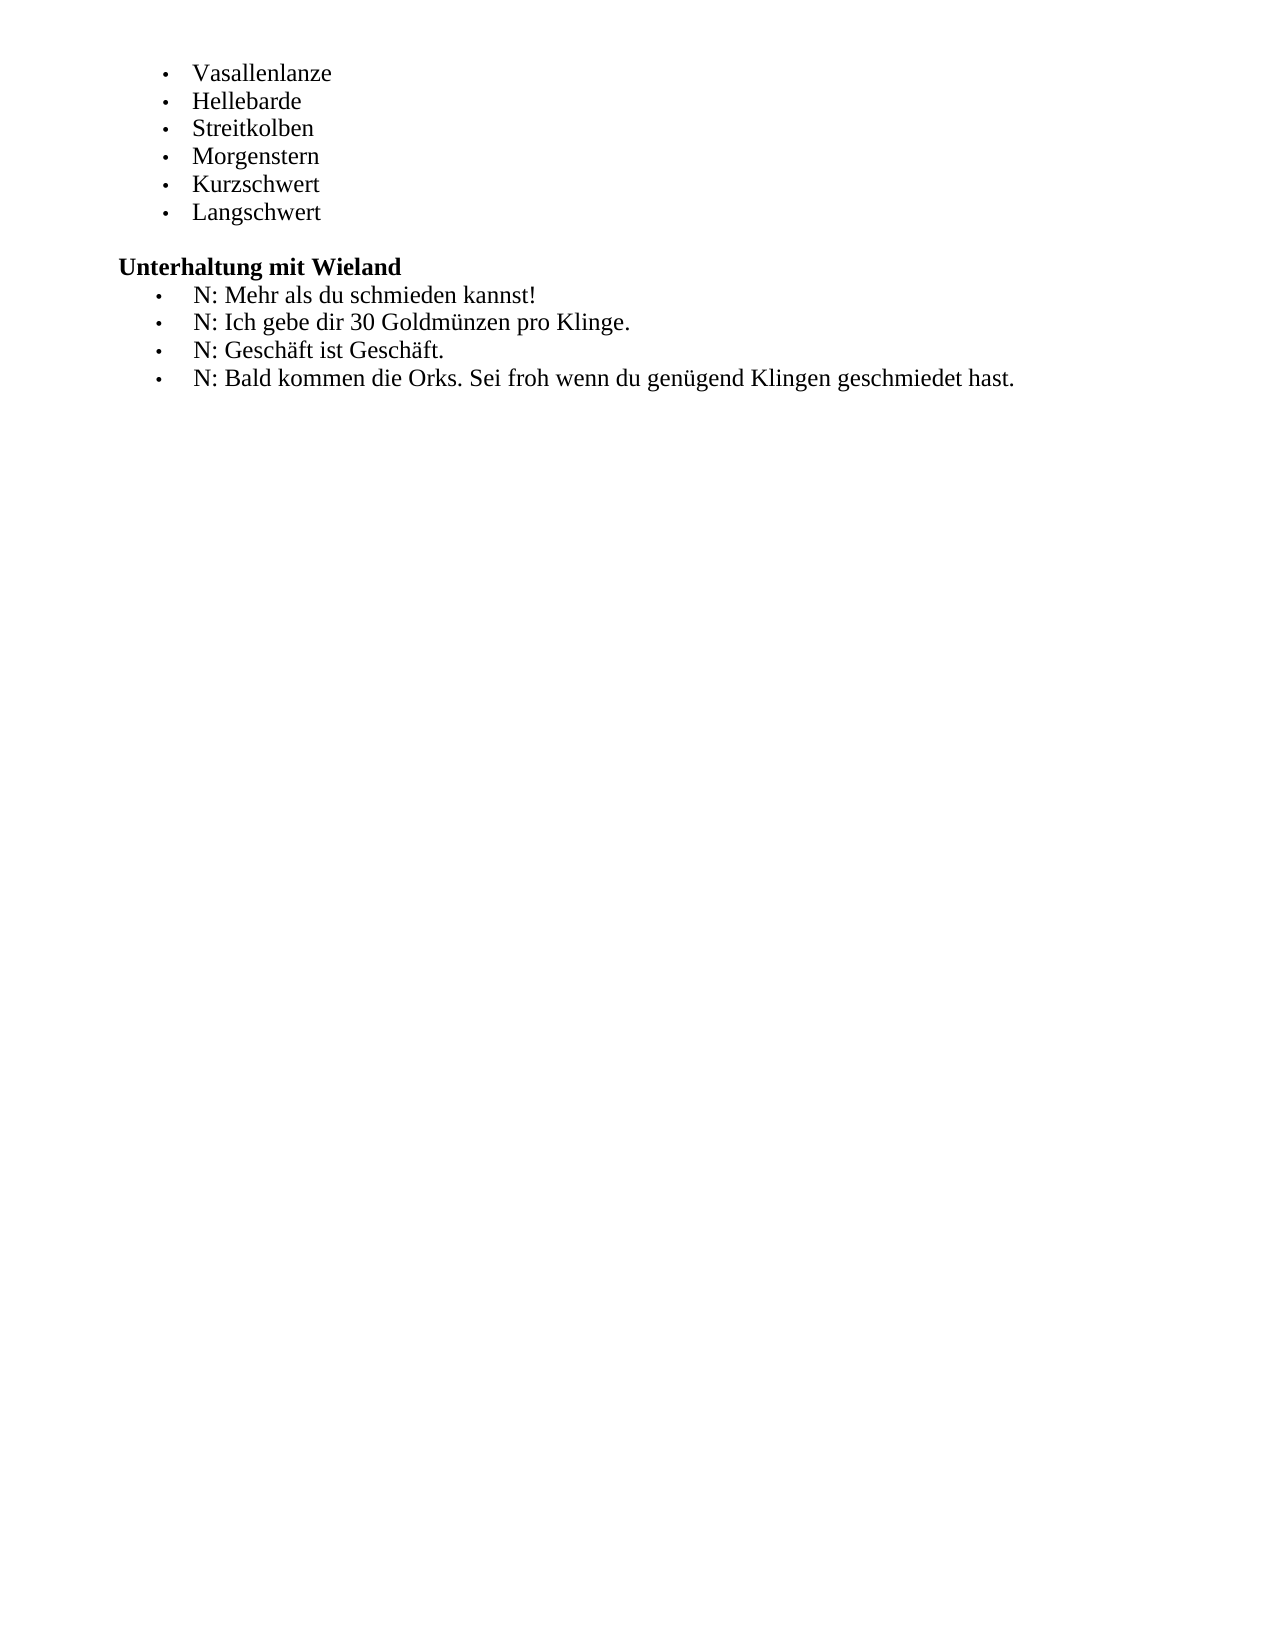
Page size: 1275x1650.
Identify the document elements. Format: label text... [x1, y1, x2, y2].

list Hellebarde [162, 87, 1216, 114]
text Unterhaltung mit Wieland [118, 253, 1216, 281]
list N: Geschäft ist Geschäft. [156, 336, 1216, 364]
list Morgenstern [162, 142, 1216, 170]
list N: Bald kommen die Orks. Sei froh wenn du genügend Klingen geschmiedet hast. [156, 364, 1216, 392]
list Langschwert [162, 198, 1216, 225]
list Kurzschwert [162, 170, 1216, 198]
list N: Ich gebe dir 30 Goldmünzen pro Klinge. [156, 308, 1216, 336]
list N: Mehr als du schmieden kannst! [156, 281, 1216, 308]
list Vasallenlanze [162, 59, 1216, 87]
list Streitkolben [162, 114, 1216, 142]
